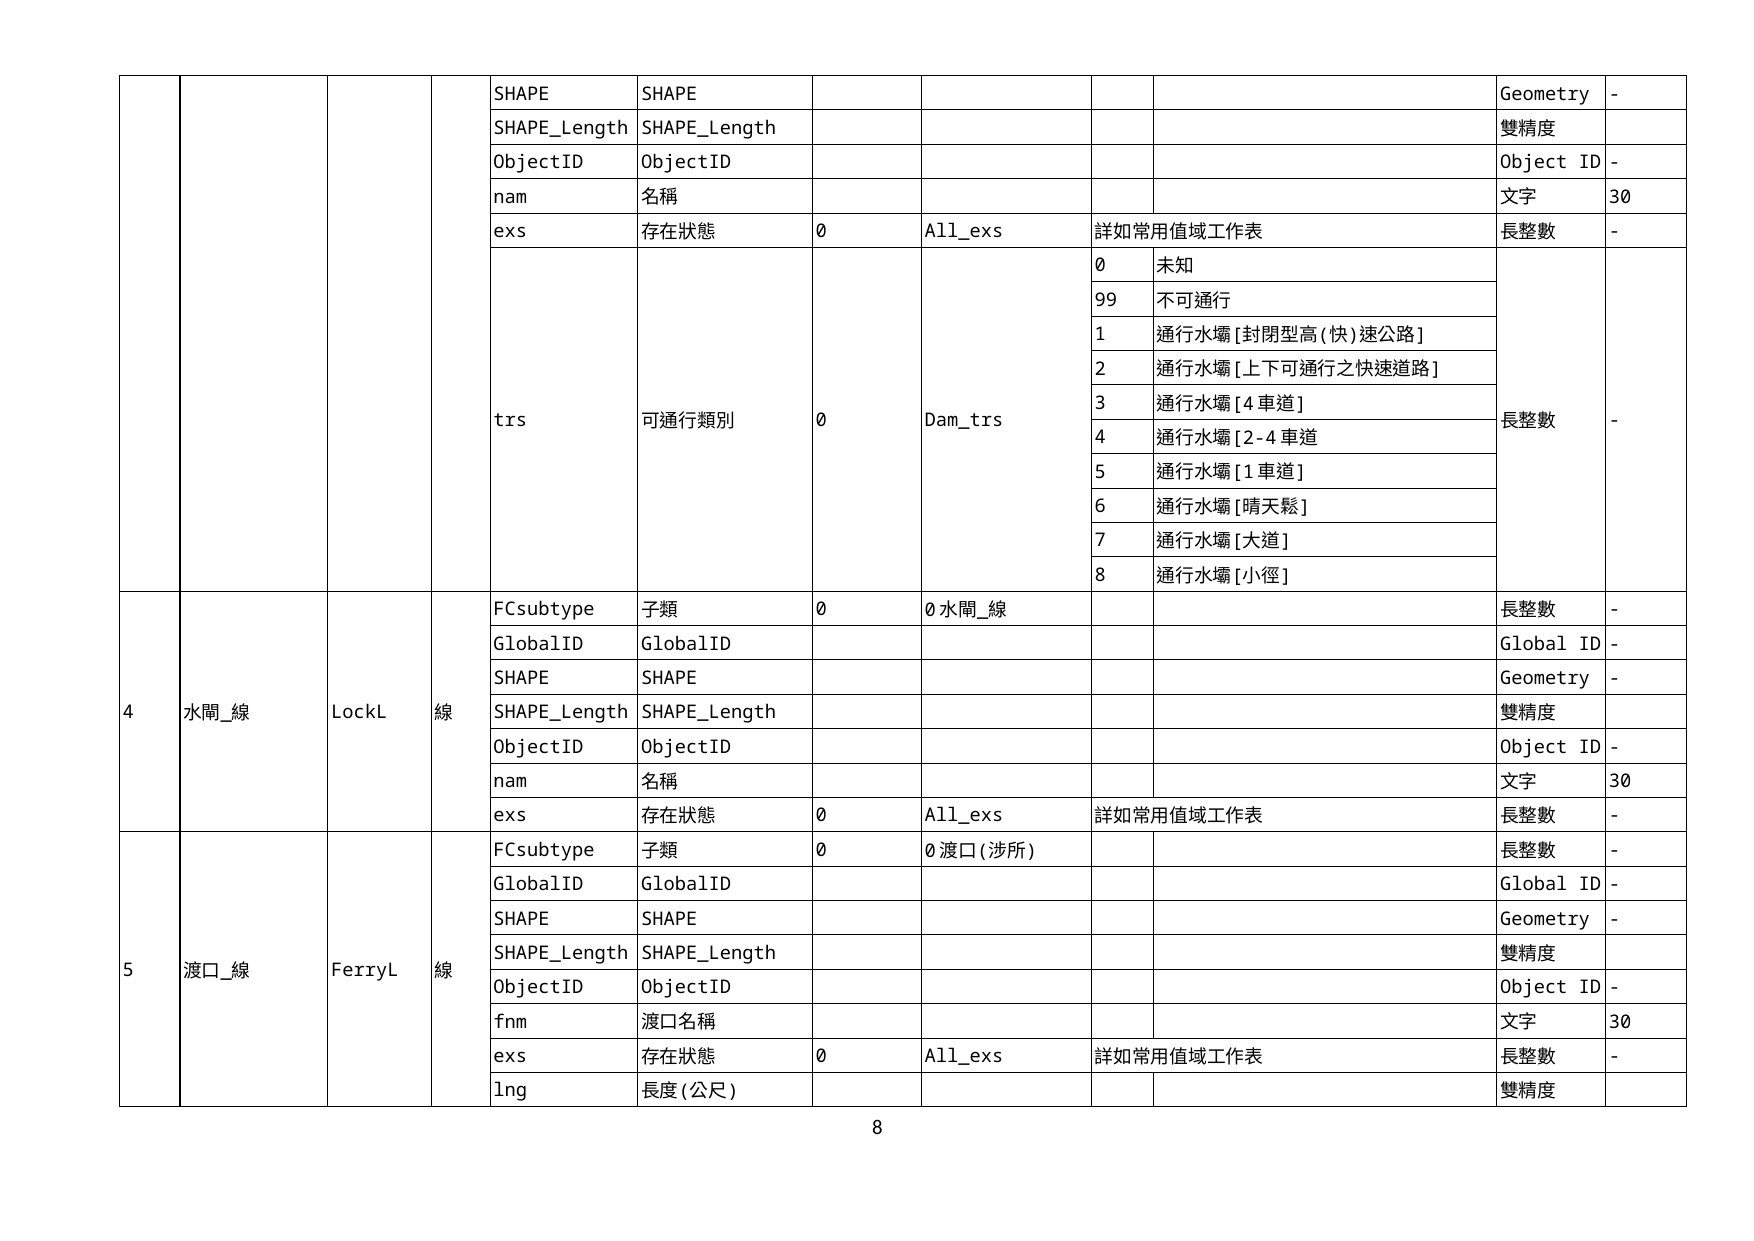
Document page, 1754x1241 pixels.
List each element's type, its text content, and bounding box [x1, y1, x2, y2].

table_cell 渡口名稱 [638, 1004, 812, 1037]
table_cell 未知 [1154, 248, 1496, 281]
table_cell 4 [1092, 420, 1153, 453]
table_cell [1606, 695, 1686, 728]
table_cell ObjectID [491, 729, 637, 762]
table_cell SHAPE [638, 76, 812, 109]
table_cell SHAPE [491, 901, 637, 934]
table_cell 長度(公尺) [638, 1073, 812, 1106]
table_cell ObjectID [491, 970, 637, 1003]
table_cell [922, 626, 1091, 659]
table_cell 99 [1092, 282, 1153, 316]
table_cell 長整數 [1497, 832, 1605, 866]
table_cell 存在狀態 [638, 214, 812, 247]
table_cell All_exs [922, 1039, 1091, 1072]
table_cell 不可通行 [1154, 282, 1496, 316]
table_cell [813, 695, 921, 728]
table_cell 可通行類別 [638, 248, 812, 591]
table_cell [922, 901, 1091, 934]
table_cell [1154, 660, 1496, 694]
table_cell [813, 1004, 921, 1037]
table_cell trs [491, 248, 637, 591]
table_cell SHAPE_Length [638, 695, 812, 728]
table_cell 0 [813, 592, 921, 625]
table_cell - [1606, 592, 1686, 625]
table_cell nam [491, 764, 637, 797]
table_cell fnm [491, 1004, 637, 1037]
table_cell [1092, 110, 1153, 144]
table_cell [813, 626, 921, 659]
table_cell [1154, 110, 1496, 144]
table_cell - [1606, 729, 1686, 762]
table_cell 名稱 [638, 179, 812, 212]
table_cell 0水閘_線 [922, 592, 1091, 625]
table_cell 通行水壩[4車道] [1154, 385, 1496, 419]
table_cell [1092, 592, 1153, 625]
table_cell [922, 867, 1091, 900]
table_cell [1606, 110, 1686, 144]
table_cell lng [491, 1073, 637, 1106]
table_cell [922, 935, 1091, 969]
table_cell 雙精度 [1497, 110, 1605, 144]
table_cell - [1606, 145, 1686, 178]
table_cell Global ID [1497, 867, 1605, 900]
table_cell Object ID [1497, 729, 1605, 762]
table_cell 0 [1092, 248, 1153, 281]
table_cell SHAPE_Length [638, 110, 812, 144]
table_cell 文字 [1497, 179, 1605, 212]
table_cell [813, 660, 921, 694]
table_cell [1092, 179, 1153, 212]
table_cell 0 [813, 1039, 921, 1072]
table_cell [922, 1073, 1091, 1106]
table_cell 線 [432, 592, 490, 831]
table_cell Object ID [1497, 145, 1605, 178]
table_cell 通行水壩[1車道] [1154, 454, 1496, 487]
table_cell [1154, 1073, 1496, 1106]
table_cell [1154, 970, 1496, 1003]
table_cell [1154, 179, 1496, 212]
table_cell 0 [813, 798, 921, 831]
table_cell [813, 867, 921, 900]
table_cell [1154, 935, 1496, 969]
table_cell - [1606, 660, 1686, 694]
table_cell 雙精度 [1497, 1073, 1605, 1106]
table_cell [813, 145, 921, 178]
table_cell 詳如常用值域工作表 [1092, 214, 1496, 247]
table_cell [922, 695, 1091, 728]
table_cell 7 [1092, 523, 1153, 556]
table_cell 長整數 [1497, 248, 1605, 591]
table_cell 0 [813, 832, 921, 866]
table_cell GlobalID [638, 867, 812, 900]
table_cell 0 [813, 248, 921, 591]
table_cell [1092, 695, 1153, 728]
table_cell [1092, 764, 1153, 797]
table_cell ObjectID [638, 729, 812, 762]
table_cell [1092, 1004, 1153, 1037]
table_cell 長整數 [1497, 798, 1605, 831]
table_cell 通行水壩[上下可通行之快速道路] [1154, 351, 1496, 384]
table_cell 存在狀態 [638, 1039, 812, 1072]
table_cell [813, 901, 921, 934]
table_cell 通行水壩[小徑] [1154, 557, 1496, 591]
table_cell [432, 76, 490, 591]
table_cell 子類 [638, 832, 812, 866]
table_cell [1154, 145, 1496, 178]
table_cell 1 [1092, 317, 1153, 350]
table_cell [1092, 626, 1153, 659]
table_cell SHAPE [638, 660, 812, 694]
table_cell exs [491, 214, 637, 247]
table_cell 文字 [1497, 1004, 1605, 1037]
table_cell Geometry [1497, 901, 1605, 934]
table_cell [1154, 729, 1496, 762]
table_cell [1092, 76, 1153, 109]
table_cell [1092, 970, 1153, 1003]
table_cell [1154, 867, 1496, 900]
table_cell [1092, 660, 1153, 694]
table_cell exs [491, 798, 637, 831]
table_cell 子類 [638, 592, 812, 625]
table_cell 存在狀態 [638, 798, 812, 831]
table_cell 6 [1092, 489, 1153, 522]
table_cell [1606, 1073, 1686, 1106]
table_cell - [1606, 626, 1686, 659]
table_cell FerryL [328, 832, 431, 1106]
table_cell [1154, 592, 1496, 625]
table_cell SHAPE_Length [491, 935, 637, 969]
table_cell [813, 935, 921, 969]
table_cell 名稱 [638, 764, 812, 797]
table_cell SHAPE [491, 660, 637, 694]
table_cell ObjectID [491, 145, 637, 178]
table_cell ObjectID [638, 970, 812, 1003]
table_cell 30 [1606, 179, 1686, 212]
table_cell 通行水壩[大道] [1154, 523, 1496, 556]
table_cell [813, 179, 921, 212]
table_cell 2 [1092, 351, 1153, 384]
table_cell Geometry [1497, 660, 1605, 694]
table_cell ObjectID [638, 145, 812, 178]
table_cell 通行水壩[2-4車道 [1154, 420, 1496, 453]
table_cell [813, 76, 921, 109]
table_cell - [1606, 970, 1686, 1003]
table_cell [1092, 1073, 1153, 1106]
table_cell - [1606, 901, 1686, 934]
table_cell SHAPE [638, 901, 812, 934]
table_cell [922, 110, 1091, 144]
table_cell [1154, 832, 1496, 866]
table_cell - [1606, 214, 1686, 247]
table_cell [1154, 76, 1496, 109]
table_cell SHAPE_Length [491, 695, 637, 728]
table_cell - [1606, 1039, 1686, 1072]
table_cell 線 [432, 832, 490, 1106]
table_cell [1154, 901, 1496, 934]
table_cell 文字 [1497, 764, 1605, 797]
table_cell GlobalID [638, 626, 812, 659]
table_cell Object ID [1497, 970, 1605, 1003]
table_cell 長整數 [1497, 592, 1605, 625]
table_cell 5 [120, 832, 179, 1106]
table_cell 8 [1092, 557, 1153, 591]
table_cell 通行水壩[晴天鬆] [1154, 489, 1496, 522]
table_cell LockL [328, 592, 431, 831]
table_cell [1154, 695, 1496, 728]
table_cell 通行水壩[封閉型高(快)速公路] [1154, 317, 1496, 350]
table_cell Geometry [1497, 76, 1605, 109]
table_cell 詳如常用值域工作表 [1092, 1039, 1496, 1072]
table_cell - [1606, 867, 1686, 900]
table_cell Dam_trs [922, 248, 1091, 591]
table_cell [922, 729, 1091, 762]
table_cell 長整數 [1497, 1039, 1605, 1072]
table_cell 水閘_線 [181, 592, 327, 831]
table_cell [120, 76, 179, 591]
table_cell [1154, 626, 1496, 659]
table_cell [813, 729, 921, 762]
table_cell GlobalID [491, 867, 637, 900]
table_cell [1092, 901, 1153, 934]
table_cell - [1606, 798, 1686, 831]
table_cell 雙精度 [1497, 935, 1605, 969]
table_cell [1092, 729, 1153, 762]
table_cell 0渡口(涉所) [922, 832, 1091, 866]
table_cell 30 [1606, 764, 1686, 797]
table_cell nam [491, 179, 637, 212]
table_cell [328, 76, 431, 591]
table_cell - [1606, 76, 1686, 109]
table_cell [813, 970, 921, 1003]
table_cell [1154, 764, 1496, 797]
table_cell SHAPE [491, 76, 637, 109]
table_cell [813, 110, 921, 144]
table_cell [922, 660, 1091, 694]
table_cell SHAPE_Length [491, 110, 637, 144]
table_cell FCsubtype [491, 832, 637, 866]
table_cell [922, 764, 1091, 797]
table_cell - [1606, 248, 1686, 591]
table_cell [922, 145, 1091, 178]
table_cell 4 [120, 592, 179, 831]
table_cell [181, 76, 327, 591]
table_cell - [1606, 832, 1686, 866]
table_cell 雙精度 [1497, 695, 1605, 728]
table_cell [922, 970, 1091, 1003]
table_cell [1092, 867, 1153, 900]
table_cell [813, 1073, 921, 1106]
table_cell 3 [1092, 385, 1153, 419]
table_cell 0 [813, 214, 921, 247]
table_cell [1092, 145, 1153, 178]
table_cell [1606, 935, 1686, 969]
table_cell [922, 76, 1091, 109]
table_cell SHAPE_Length [638, 935, 812, 969]
table_cell GlobalID [491, 626, 637, 659]
table_cell 詳如常用值域工作表 [1092, 798, 1496, 831]
table_cell Global ID [1497, 626, 1605, 659]
table_cell [813, 764, 921, 797]
table_cell [922, 1004, 1091, 1037]
table_cell [1092, 832, 1153, 866]
table_cell 30 [1606, 1004, 1686, 1037]
table_cell 5 [1092, 454, 1153, 487]
table_cell 長整數 [1497, 214, 1605, 247]
table_cell FCsubtype [491, 592, 637, 625]
table_cell [922, 179, 1091, 212]
table_cell exs [491, 1039, 637, 1072]
table_cell All_exs [922, 214, 1091, 247]
table_cell All_exs [922, 798, 1091, 831]
table_cell 渡口_線 [181, 832, 327, 1106]
table_cell [1092, 935, 1153, 969]
table_cell [1154, 1004, 1496, 1037]
